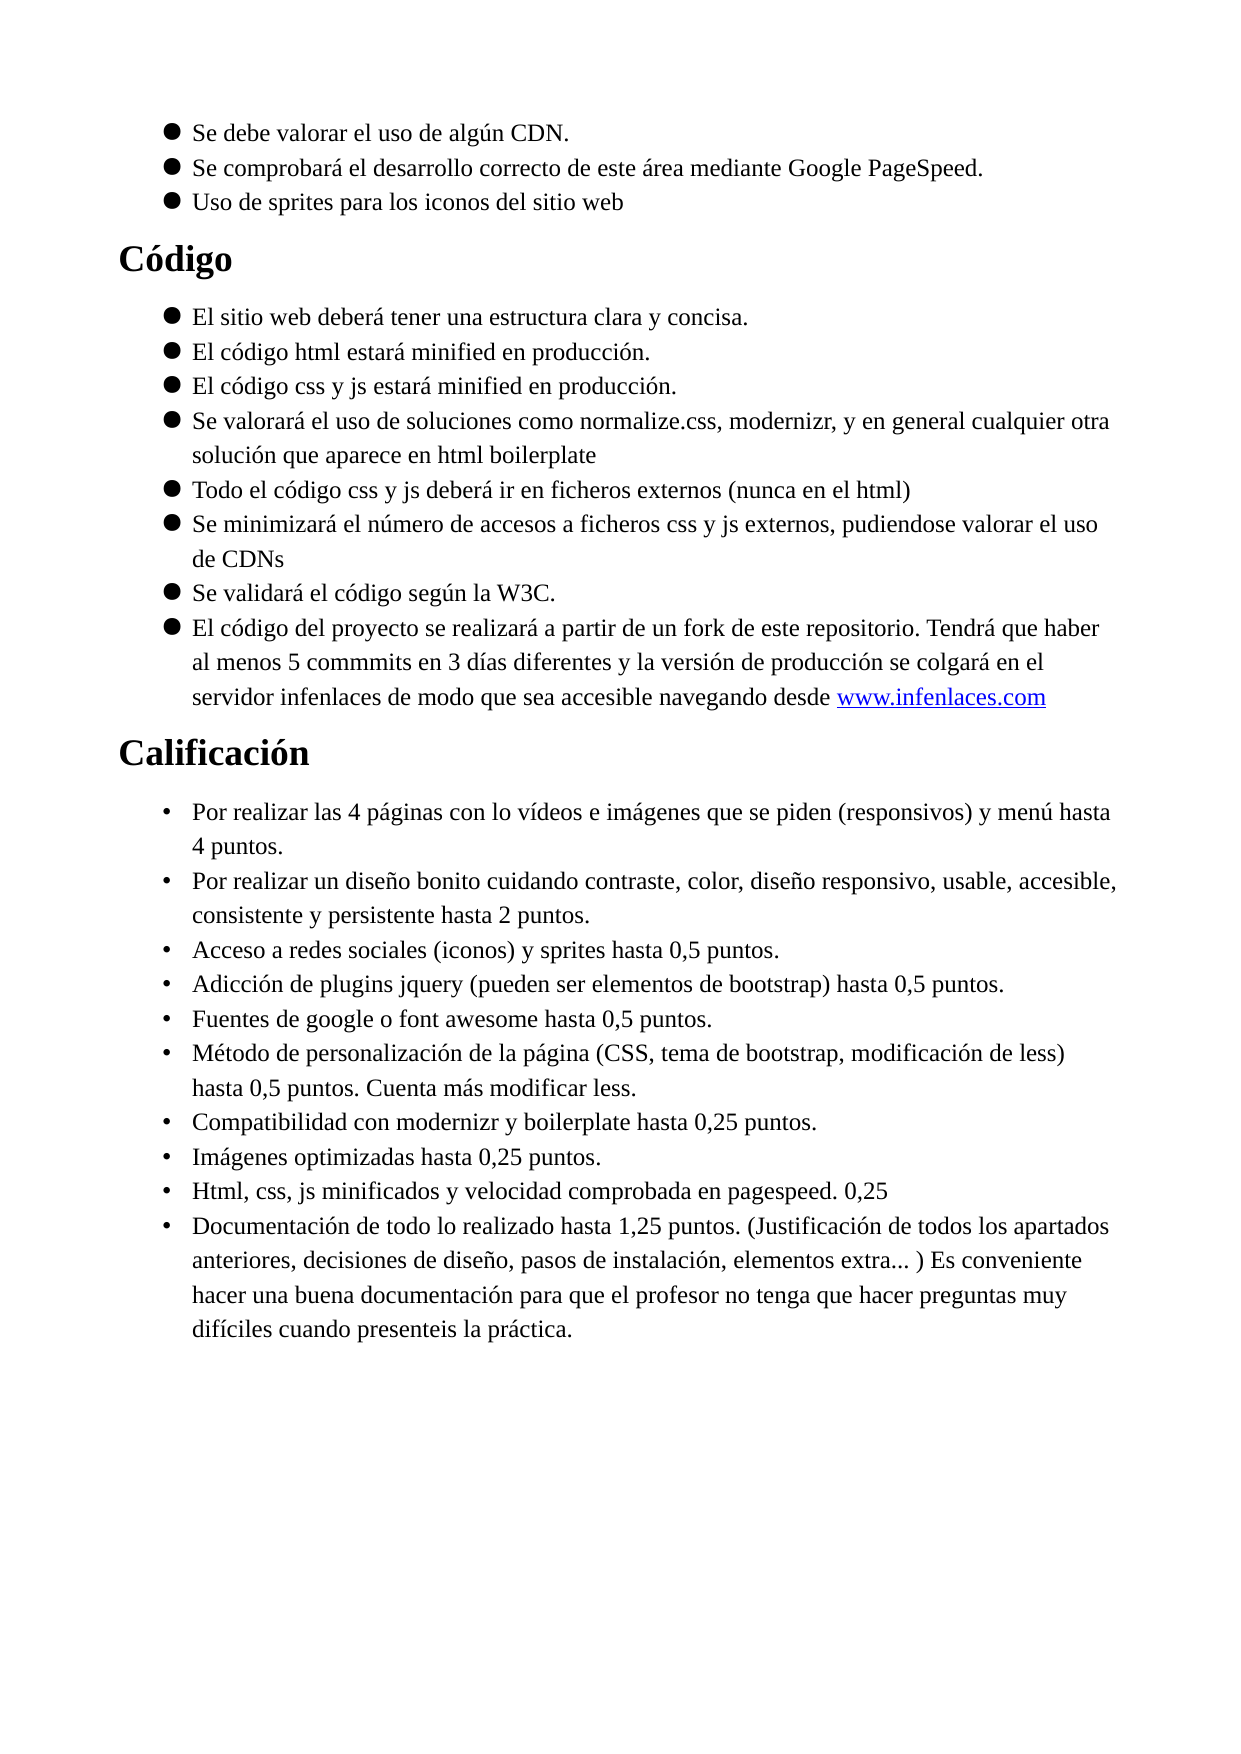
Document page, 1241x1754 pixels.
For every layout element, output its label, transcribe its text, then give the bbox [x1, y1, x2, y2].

list Se validará el código según la W3C. [162, 578, 1122, 607]
list Uso de sprites para los iconos del sitio web [162, 187, 1122, 216]
list El sitio web deberá tener una estructura clara y concisa. [162, 302, 1122, 331]
list El código html estará minified en producción. [162, 337, 1122, 366]
list Se minimizará el número de accesos a ficheros css y js externos, pudiendose valorar el uso de CDNs [162, 509, 1122, 572]
list Compatibilidad con modernizr y boilerplate hasta 0,25 puntos. [162, 1107, 1122, 1136]
list Se comprobará el desarrollo correcto de este área mediante Google PageSpeed. [162, 153, 1122, 181]
list Documentación de todo lo realizado hasta 1,25 puntos. (Justificación de todos los apartados anteriores, decisiones de diseño, pasos de instalación, elementos extra... ) Es conveniente hacer una buena documentación para que el profesor no tenga que hacer preguntas muy difíciles cuando presenteis la práctica. [162, 1211, 1122, 1343]
list Por realizar las 4 páginas con lo vídeos e imágenes que se piden (responsivos) y menú hasta 4 puntos. [162, 797, 1122, 860]
text Código [118, 236, 1122, 279]
text Calificación [118, 731, 1122, 774]
list Adicción de plugins jquery (pueden ser elementos de bootstrap) hasta 0,5 puntos. [162, 969, 1122, 998]
list El código css y js estará minified en producción. [162, 371, 1122, 400]
list Se debe valorar el uso de algún CDN. [162, 118, 1122, 147]
list Acceso a redes sociales (iconos) y sprites hasta 0,5 puntos. [162, 935, 1122, 964]
list Fuentes de google o font awesome hasta 0,5 puntos. [162, 1004, 1122, 1033]
list El código del proyecto se realizará a partir de un fork de este repositorio. Tendrá que haber al menos 5 commmits en 3 días diferentes y la versión de producción se colgará en el servidor infenlaces de modo que sea accesible navegando desde www.infenlaces.com [162, 613, 1122, 710]
list Todo el código css y js deberá ir en ficheros externos (nunca en el html) [162, 475, 1122, 503]
list Se valorará el uso de soluciones como normalize.css, modernizr, y en general cualquier otra solución que aparece en html boilerplate [162, 406, 1122, 469]
list Imágenes optimizadas hasta 0,25 puntos. [162, 1142, 1122, 1171]
list Método de personalización de la página (CSS, tema de bootstrap, modificación de less) hasta 0,5 puntos. Cuenta más modificar less. [162, 1038, 1122, 1102]
list Por realizar un diseño bonito cuidando contraste, color, diseño responsivo, usable, accesible, consistente y persistente hasta 2 puntos. [162, 866, 1122, 929]
list Html, css, js minificados y velocidad comprobada en pagespeed. 0,25 [162, 1176, 1122, 1205]
